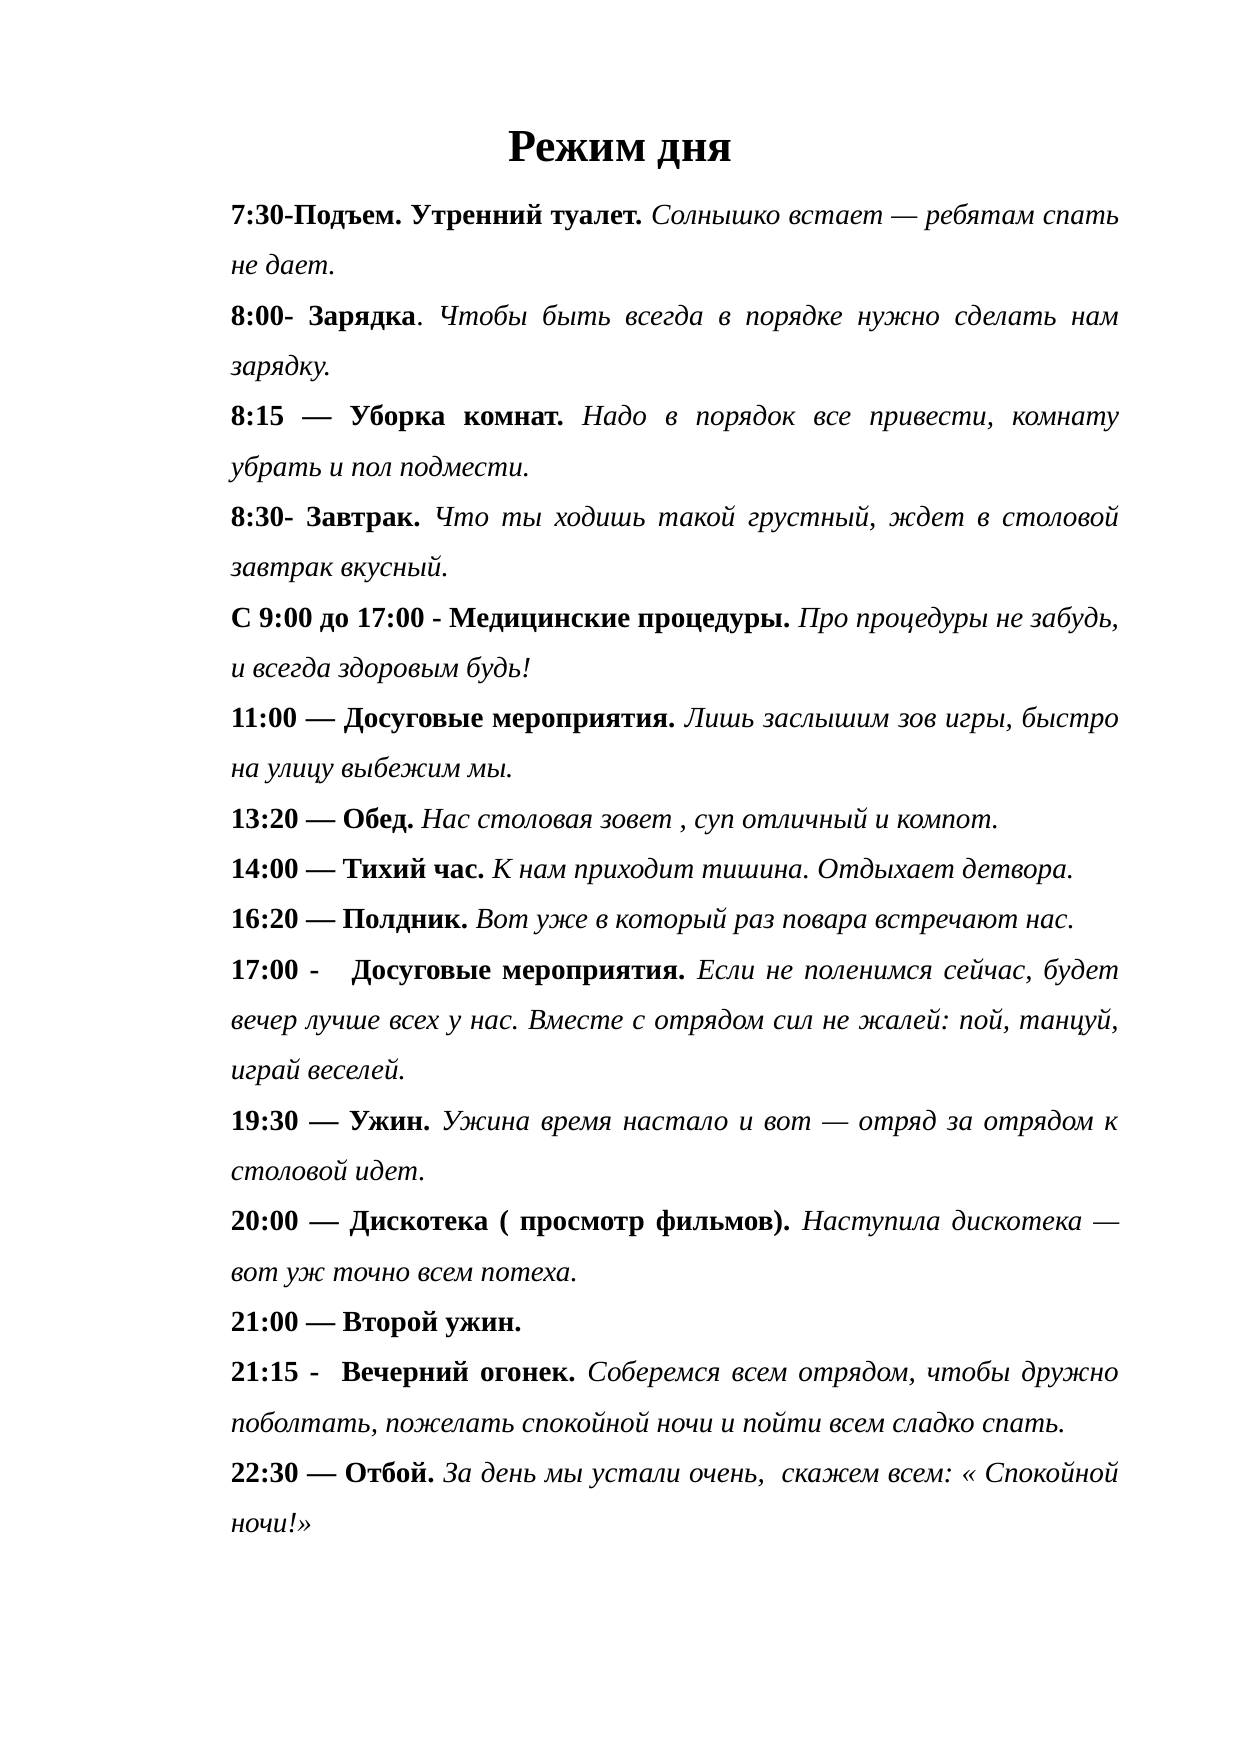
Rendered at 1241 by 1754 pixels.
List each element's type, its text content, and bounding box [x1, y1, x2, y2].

text 8:00- Зарядка. Чтобы быть всегда в порядке нужно сделать нам зарядку. [231, 298, 1122, 382]
text Режим дня [118, 118, 1122, 171]
text 21:15 - Вечерний огонек. Соберемся всем отрядом, чтобы дружно поболтать, пожелать спокойной ночи и пойти всем сладко спать. [231, 1354, 1122, 1438]
text 8:30- Завтрак. Что ты ходишь такой грустный, ждет в столовой завтрак вкусный. [231, 499, 1122, 583]
text 14:00 — Тихий час. К нам приходит тишина. Отдыхает детвора. [231, 851, 1122, 885]
text 16:20 — Полдник. Вот уже в который раз повара встречают нас. [231, 902, 1122, 935]
text 11:00 — Досуговые мероприятия. Лишь заслышим зов игры, быстро на улицу выбежим мы. [231, 700, 1122, 784]
text 13:20 — Обед. Нас столовая зовет , суп отличный и компот. [231, 801, 1122, 834]
text 21:00 — Второй ужин. [231, 1304, 1122, 1338]
text С 9:00 до 17:00 - Медицинские процедуры. Про процедуры не забудь, и всегда здоровым будь! [231, 600, 1122, 683]
text 22:30 — Отбой. За день мы устали очень, скажем всем: « Спокойной ночи!» [231, 1455, 1122, 1539]
text 19:30 — Ужин. Ужина время настало и вот — отряд за отрядом к столовой идет. [231, 1103, 1122, 1187]
text 8:15 — Уборка комнат. Надо в порядок все привести, комнату убрать и пол подмести. [231, 398, 1122, 482]
text 17:00 - Досуговые мероприятия. Если не поленимся сейчас, будет вечер лучше всех у нас. Вместе с отрядом сил не жалей: пой, танцуй, играй веселей. [231, 952, 1122, 1086]
text 7:30-Подъем. Утренний туалет. Солнышко встает — ребятам спать не дает. [231, 197, 1122, 281]
text 20:00 — Дискотека ( просмотр фильмов). Наступила дискотека — вот уж точно всем потеха. [231, 1203, 1122, 1287]
